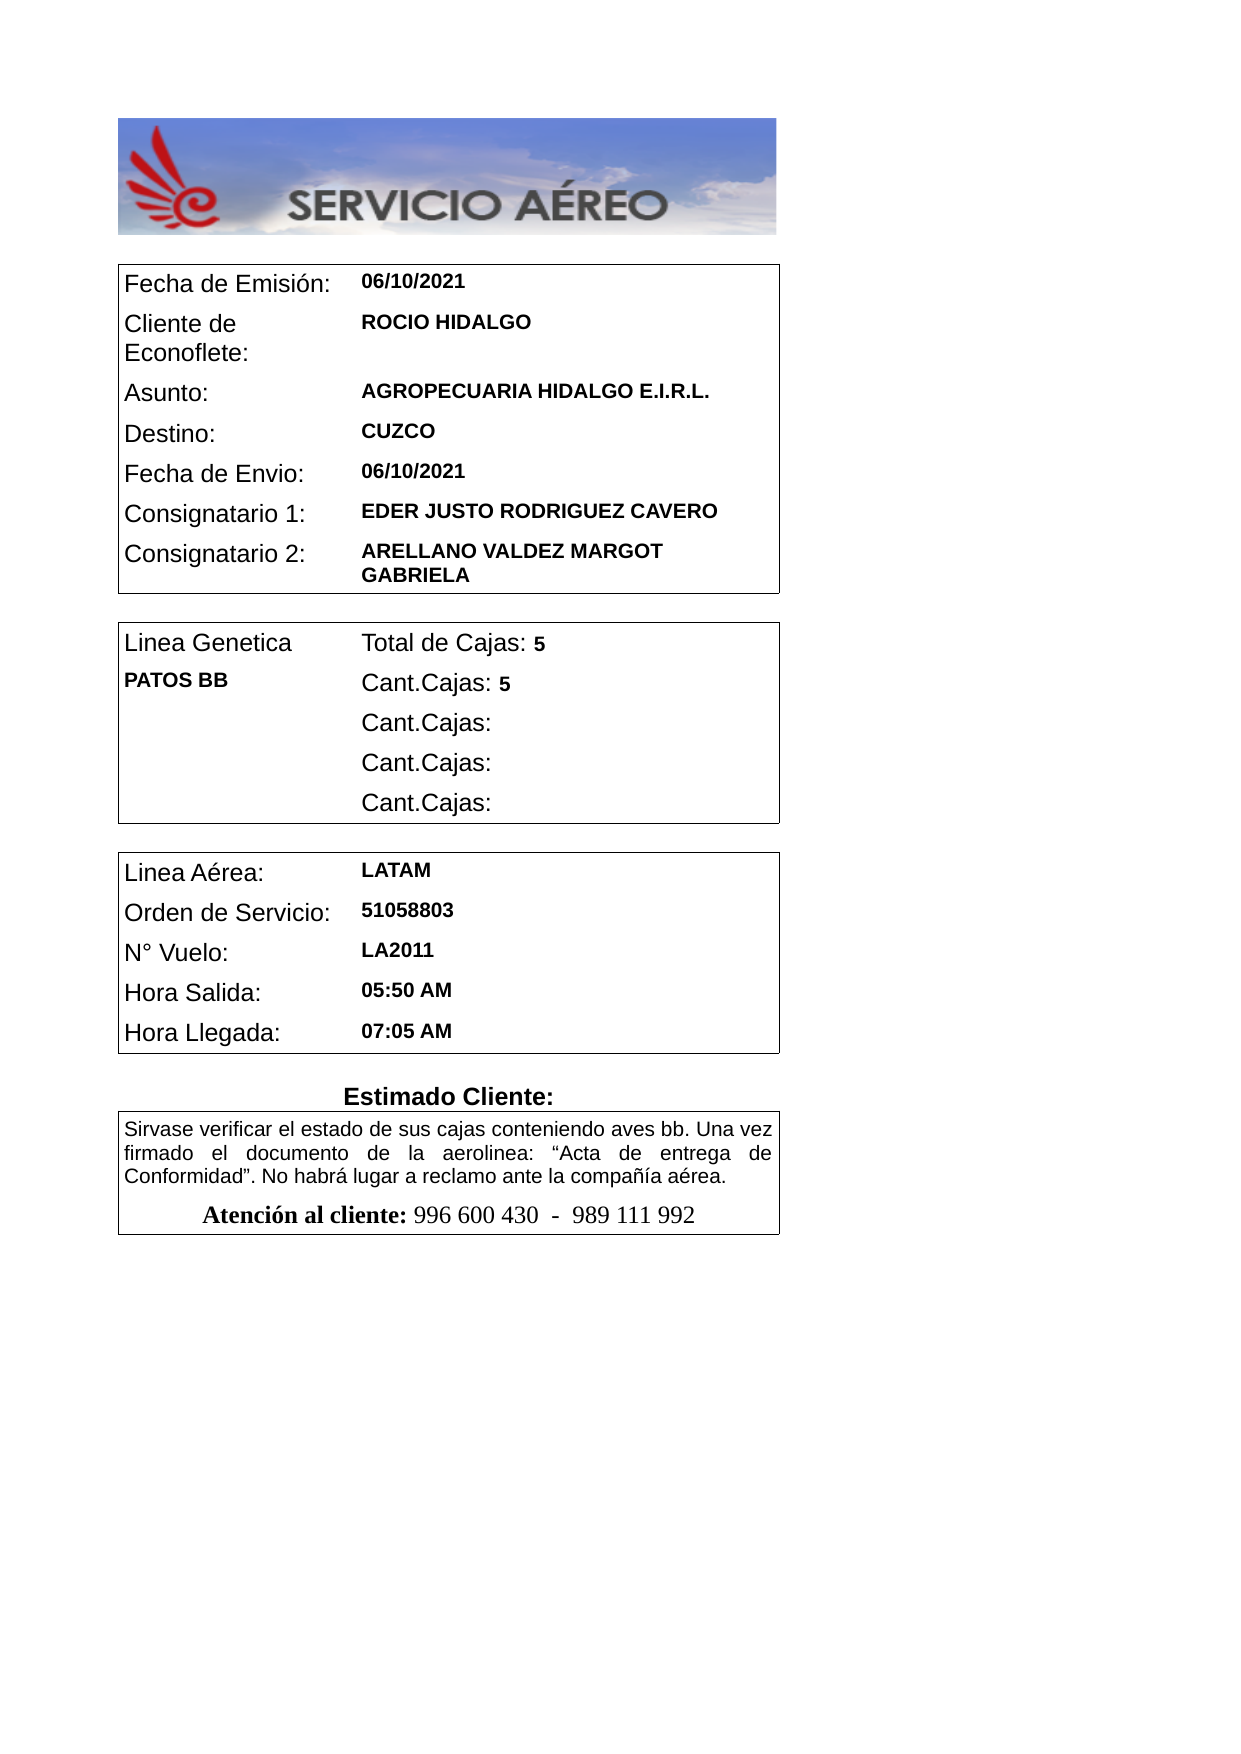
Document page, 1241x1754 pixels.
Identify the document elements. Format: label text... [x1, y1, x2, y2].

table_cell Hora Llegada: [119, 1013, 356, 1053]
table_cell Consignatario 2: [119, 534, 356, 593]
table_cell Linea Aérea: [119, 853, 356, 892]
table_cell [119, 702, 356, 742]
table_cell Destino: [119, 413, 356, 453]
picture [118, 118, 777, 235]
table_cell LATAM [356, 853, 779, 892]
table_cell [118, 824, 356, 852]
table_cell N° Vuelo: [119, 932, 356, 972]
table_cell Linea Genetica [119, 623, 356, 662]
table_cell 51058803 [356, 892, 779, 932]
table_cell Cant.Cajas: [356, 783, 779, 823]
table_cell [119, 743, 356, 783]
table_cell [118, 594, 356, 622]
table_cell EDER JUSTO RODRIGUEZ CAVERO [356, 493, 779, 533]
table_cell Asunto: [119, 373, 356, 413]
table_cell [119, 783, 356, 823]
table_cell Atención al cliente: 996 600 430 - 989 111 992 [119, 1194, 779, 1234]
table_cell 06/10/2021 [356, 453, 779, 493]
table_cell [356, 824, 779, 852]
table_cell ROCIO HIDALGO [356, 304, 779, 373]
table_header 06/10/2021 [356, 265, 779, 304]
table_cell Cant.Cajas: [356, 702, 779, 742]
table_header Fecha de Emisión: [119, 265, 356, 304]
table_cell Fecha de Envio: [119, 453, 356, 493]
table_cell 07:05 AM [356, 1013, 779, 1053]
table_cell [356, 594, 779, 622]
table_cell Consignatario 1: [119, 493, 356, 533]
table_cell Orden de Servicio: [119, 892, 356, 932]
table_cell Cant.Cajas: [356, 743, 779, 783]
table_cell LA2011 [356, 932, 779, 972]
table_cell Hora Salida: [119, 973, 356, 1013]
table_cell 05:50 AM [356, 973, 779, 1013]
table_cell ARELLANO VALDEZ MARGOT GABRIELA [356, 534, 779, 593]
table_cell Cant.Cajas: 5 [356, 662, 779, 702]
table_cell Estimado Cliente: [118, 1054, 779, 1111]
table_cell Sirvase verificar el estado de sus cajas conteniendo aves bb. Una vez firmado el documento de la aerolinea: “Acta de entrega de Conformidad”. No habrá lugar a reclamo ante la compañía aérea. [119, 1112, 779, 1194]
table_cell Cliente de Econoflete: [119, 304, 356, 373]
table_cell CUZCO [356, 413, 779, 453]
table_cell PATOS BB [119, 662, 356, 702]
table_cell AGROPECUARIA HIDALGO E.I.R.L. [356, 373, 779, 413]
table_cell Total de Cajas: 5 [356, 623, 779, 662]
